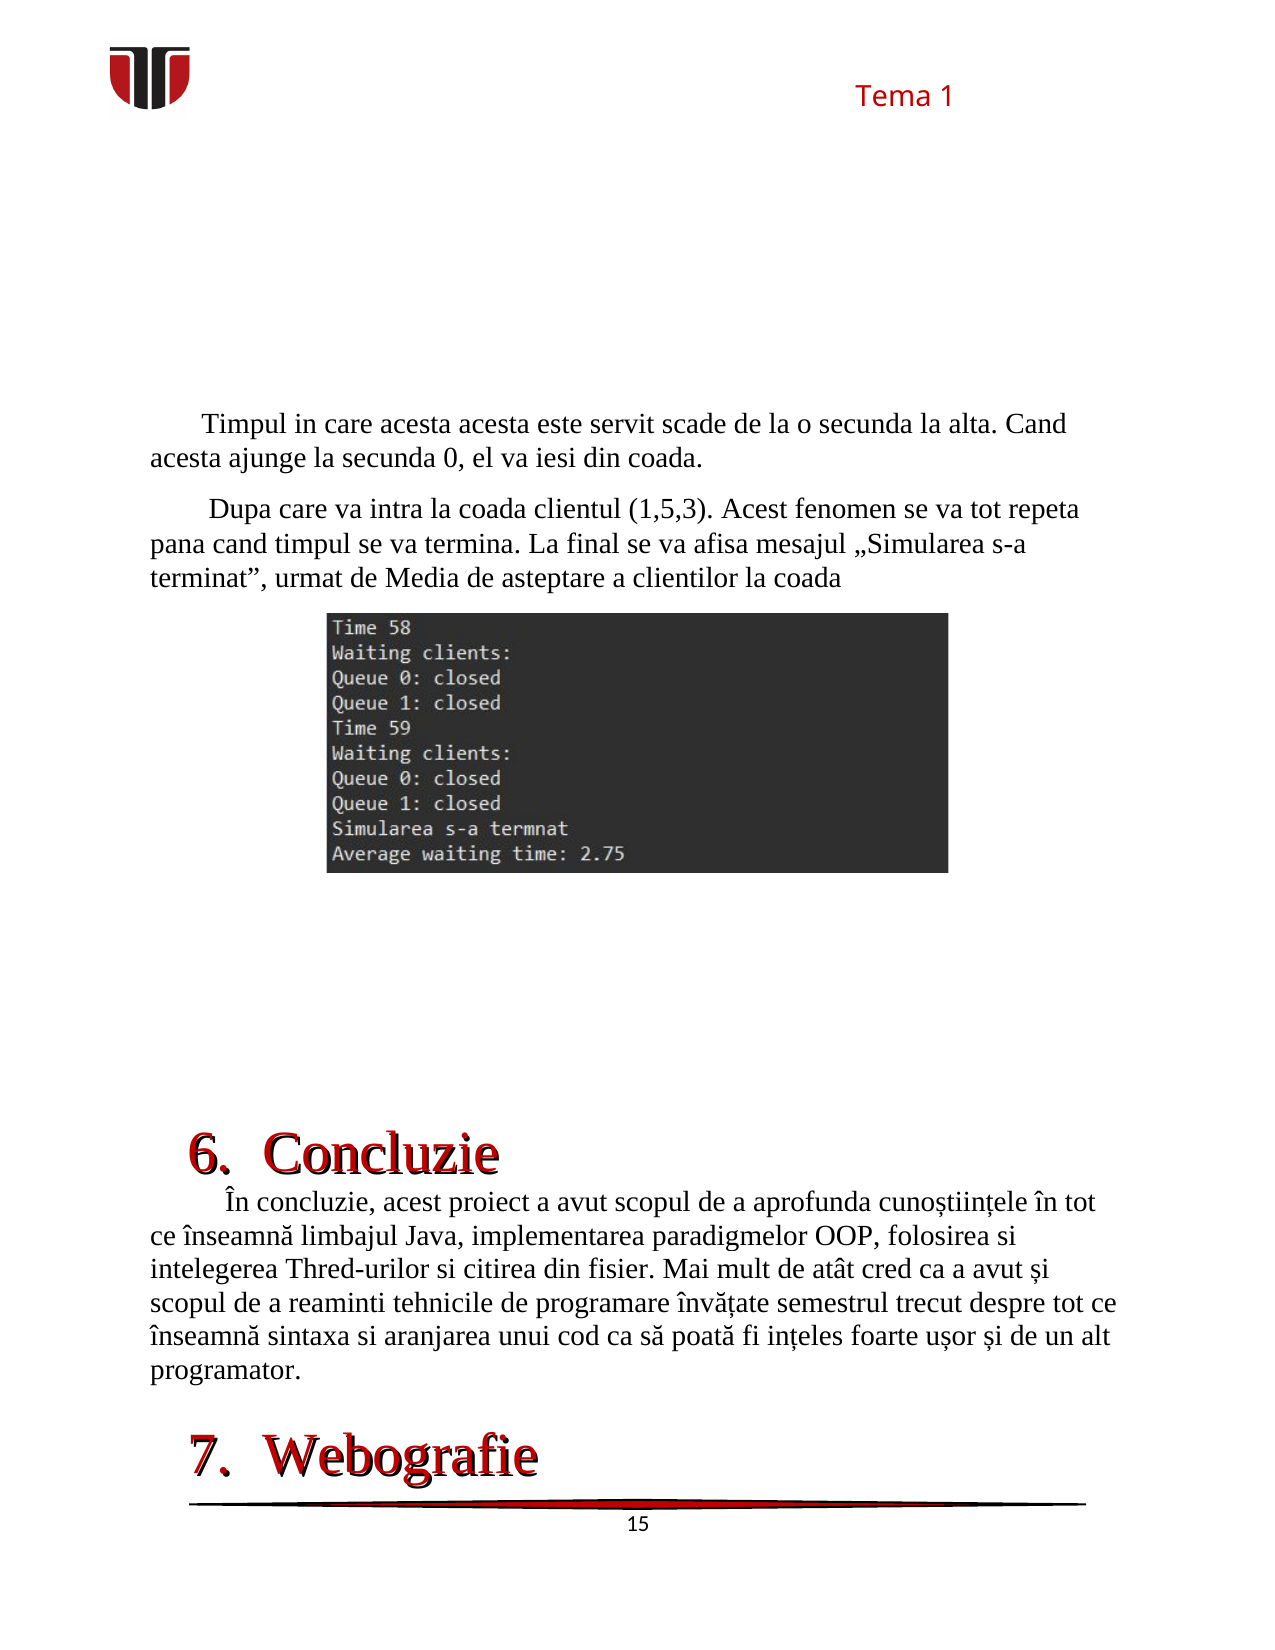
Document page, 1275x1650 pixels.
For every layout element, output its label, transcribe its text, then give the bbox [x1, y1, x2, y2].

text În concluzie, acest proiect a avut scopul de a aprofunda cunoștiințele în tot ce înseamnă limbajul Java, implementarea paradigmelor OOP, folosirea si intelegerea Thred-urilor si citirea din fisier. Mai mult de atât cred ca a avut și scopul de a reaminti tehnicile de programare învățate semestrul trecut despre tot ce înseamnă sintaxa si aranjarea unui cod ca să poată fi ințeles foarte ușor și de un alt programator. [150, 1184, 1125, 1386]
text Timpul in care acesta acesta este servit scade de la o secunda la alta. Cand acesta ajunge la secunda 0, el va iesi din coada. [150, 406, 1125, 474]
text Dupa care va intra la coada clientul (1,5,3). Acest fenomen se va tot repeta pana cand timpul se va termina. La final se va afisa mesajul „Simularea s-a terminat”, urmat de Media de asteptare a clientilor la coada [150, 491, 1125, 594]
list Concluzie [187, 1117, 1125, 1184]
list Webografie [187, 1419, 1125, 1486]
